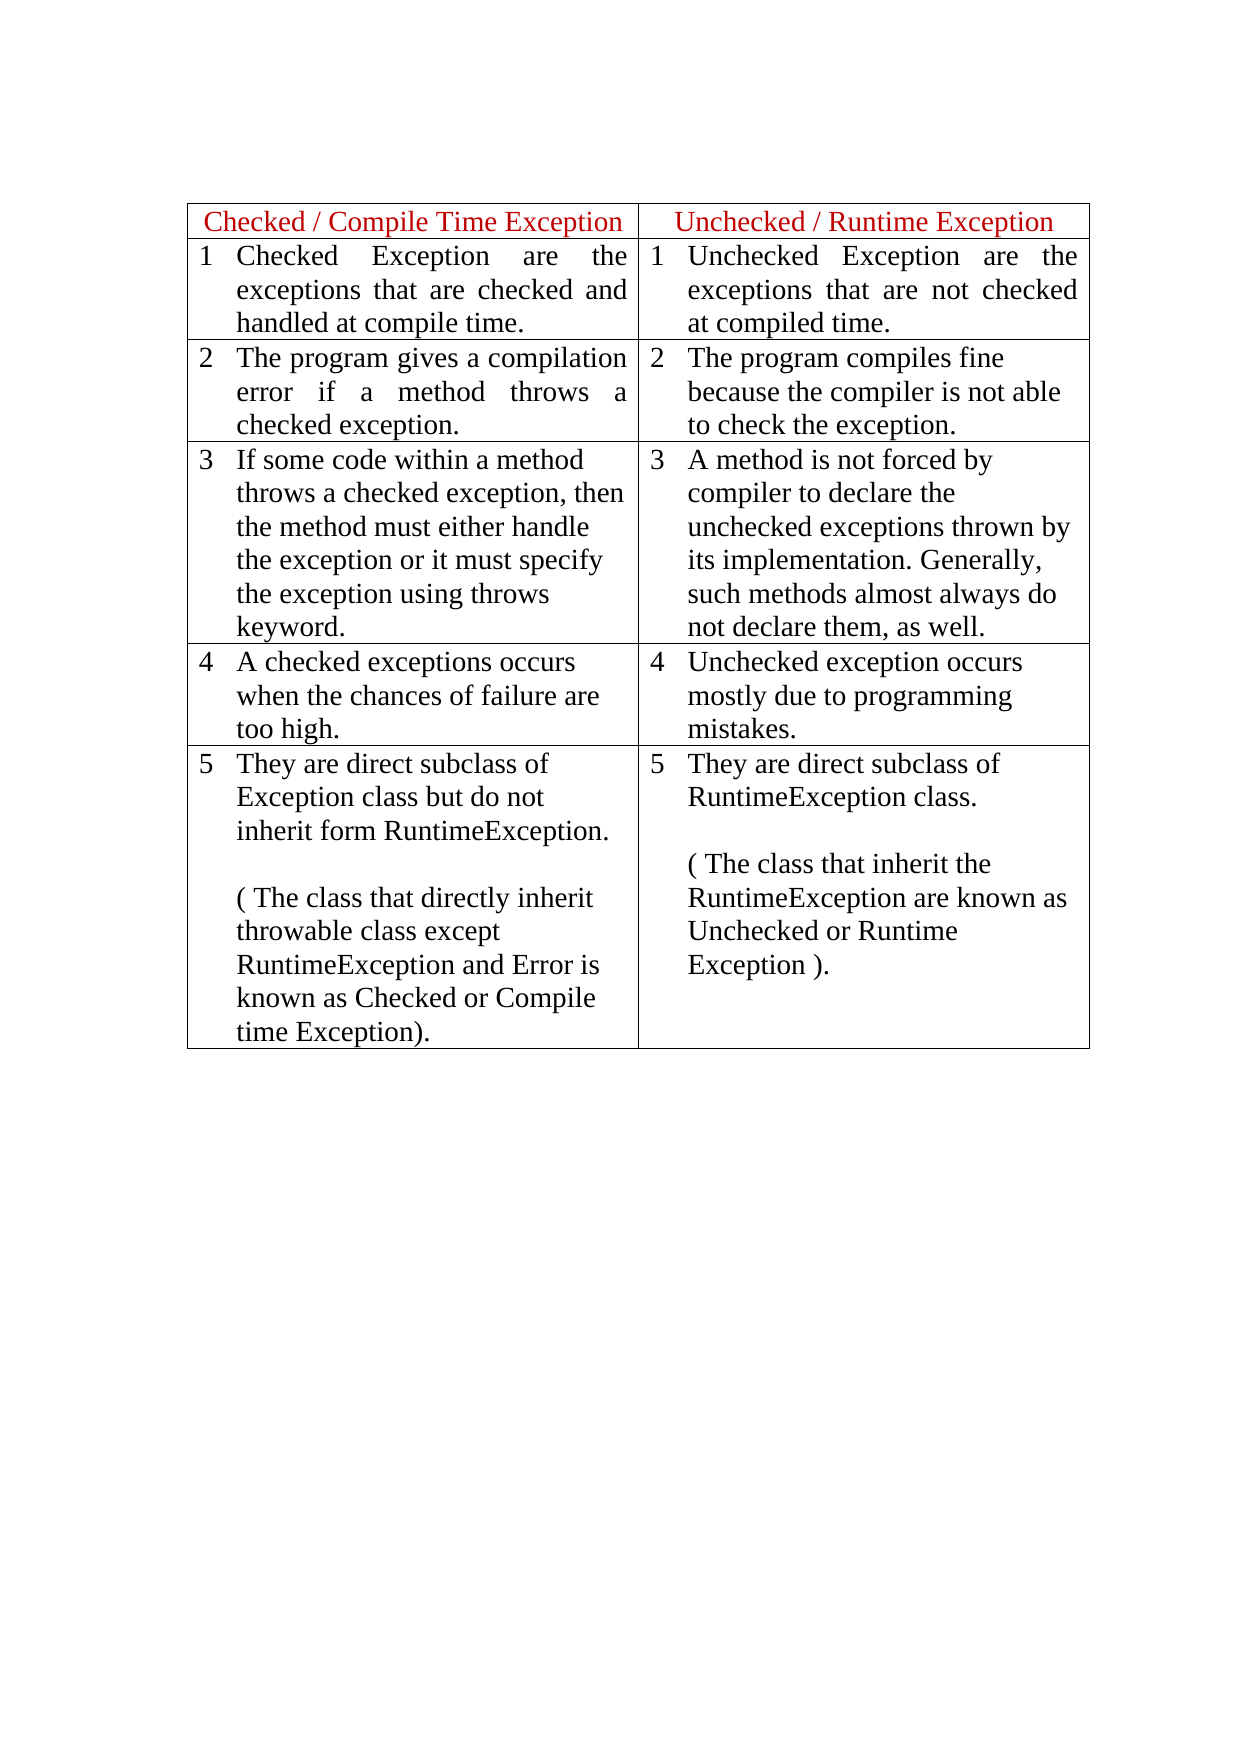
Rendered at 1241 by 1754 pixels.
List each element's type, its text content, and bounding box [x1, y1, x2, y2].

table_cell A checked exceptions occurs when the chances of failure are too high. [188, 644, 638, 745]
table_header Checked / Compile Time Exception [188, 204, 638, 237]
table_cell They are direct subclass of RuntimeException class. ( The class that inherit the RuntimeException are known as Unchecked or Runtime Exception ). [639, 746, 1089, 1048]
table_cell The program gives a compilation error if a method throws a checked exception. [188, 340, 638, 441]
table_cell A method is not forced by compiler to declare the unchecked exceptions thrown by its implementation. Generally, such methods almost always do not declare them, as well. [639, 442, 1089, 643]
table_cell Unchecked Exception are the exceptions that are not checked at compiled time. [639, 239, 1089, 339]
table_cell The program compiles fine because the compiler is not able to check the exception. [639, 340, 1089, 441]
table_cell They are direct subclass of Exception class but do not inherit form RuntimeException. ( The class that directly inherit throwable class except RuntimeException and Error is known as Checked or Compile time Exception). [188, 746, 638, 1048]
table_cell Checked Exception are the exceptions that are checked and handled at compile time. [188, 239, 638, 339]
table_header Unchecked / Runtime Exception [639, 204, 1089, 237]
table_cell If some code within a method throws a checked exception, then the method must either handle the exception or it must specify the exception using throws keyword. [188, 442, 638, 643]
table_cell Unchecked exception occurs mostly due to programming mistakes. [639, 644, 1089, 745]
